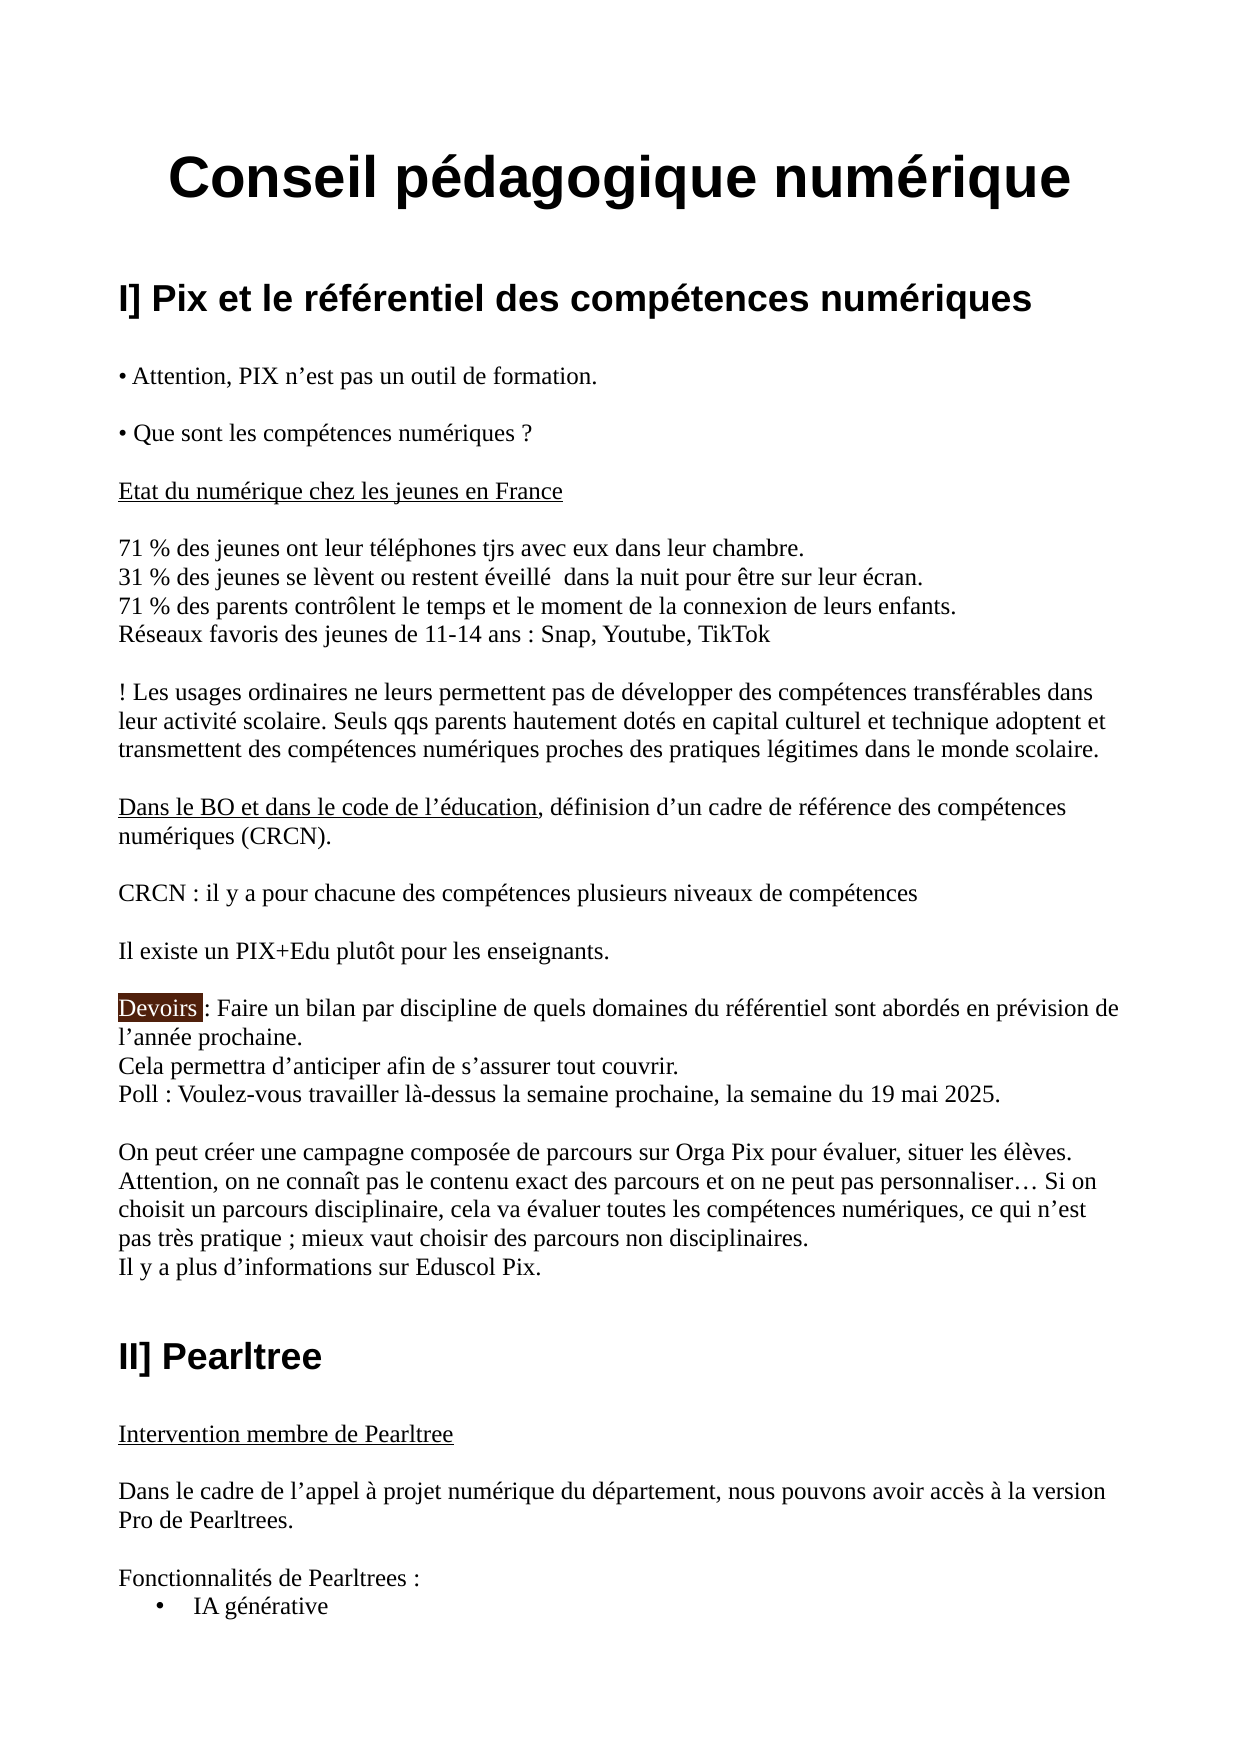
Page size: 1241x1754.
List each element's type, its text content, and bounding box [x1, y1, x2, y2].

text Il y a plus d’informations sur Eduscol Pix. [118, 1252, 1122, 1281]
text Etat du numérique chez les jeunes en France [118, 476, 1122, 504]
title Conseil pédagogique numérique [118, 143, 1122, 210]
text Il existe un PIX+Edu plutôt pour les enseignants. [118, 936, 1122, 964]
text Poll : Voulez-vous travailler là-dessus la semaine prochaine, la semaine du 19 mai 2025. [118, 1079, 1122, 1108]
list IA générative [156, 1591, 1122, 1620]
text Intervention membre de Pearltree [118, 1419, 1122, 1448]
text Fonctionnalités de Pearltrees : [118, 1563, 1122, 1591]
subtitle I] Pix et le référentiel des compétences numériques [118, 276, 1122, 319]
text Devoirs : Faire un bilan par discipline de quels domaines du référentiel sont abordés en prévision de l’année prochaine. [118, 993, 1122, 1051]
text Réseaux favoris des jeunes de 11-14 ans : Snap, Youtube, TikTok [118, 619, 1122, 648]
subtitle II] Pearltree [118, 1334, 1122, 1378]
text On peut créer une campagne composée de parcours sur Orga Pix pour évaluer, situer les élèves. Attention, on ne connaît pas le contenu exact des parcours et on ne peut pas personnaliser… Si on choisit un parcours disciplinaire, cela va évaluer toutes les compétences numériques, ce qui n’est pas très pratique ; mieux vaut choisir des parcours non disciplinaires. [118, 1137, 1122, 1252]
text • Que sont les compétences numériques ? [118, 418, 1122, 447]
text Dans le BO et dans le code de l’éducation, définision d’un cadre de référence des compétences numériques (CRCN). [118, 792, 1122, 849]
text Cela permettra d’anticiper afin de s’assurer tout couvrir. [118, 1051, 1122, 1079]
text • Attention, PIX n’est pas un outil de formation. [118, 361, 1122, 389]
text 71 % des parents contrôlent le temps et le moment de la connexion de leurs enfants. [118, 591, 1122, 619]
text 31 % des jeunes se lèvent ou restent éveillé dans la nuit pour être sur leur écran. [118, 562, 1122, 591]
text Dans le cadre de l’appel à projet numérique du département, nous pouvons avoir accès à la version Pro de Pearltrees. [118, 1476, 1122, 1534]
text ! Les usages ordinaires ne leurs permettent pas de développer des compétences transférables dans leur activité scolaire. Seuls qqs parents hautement dotés en capital culturel et technique adoptent et transmettent des compétences numériques proches des pratiques légitimes dans le monde scolaire. [118, 677, 1122, 763]
text 71 % des jeunes ont leur téléphones tjrs avec eux dans leur chambre. [118, 533, 1122, 562]
text CRCN : il y a pour chacune des compétences plusieurs niveaux de compétences [118, 878, 1122, 907]
